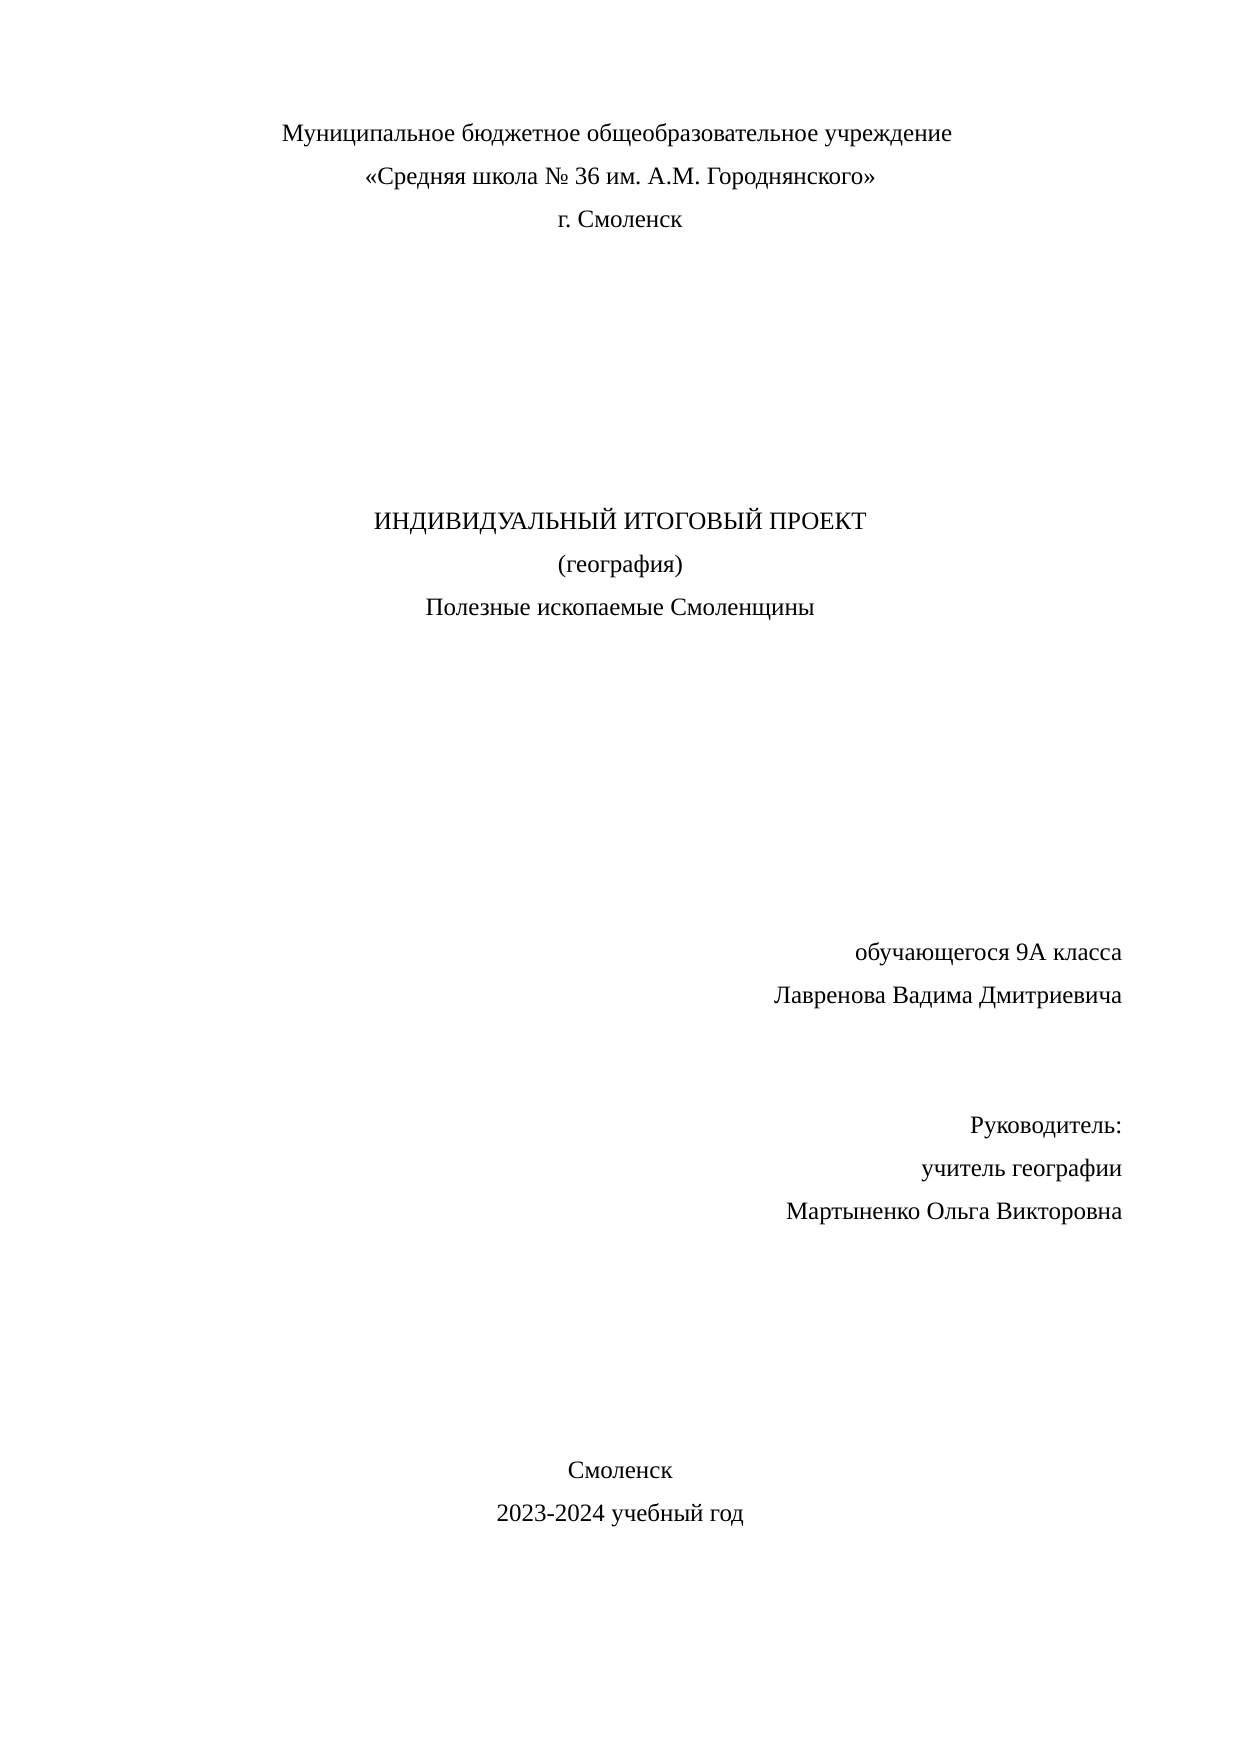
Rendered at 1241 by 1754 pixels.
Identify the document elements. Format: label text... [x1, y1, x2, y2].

text Мартыненко Ольга Викторовна [118, 1196, 1122, 1225]
text учитель географии [118, 1153, 1122, 1182]
text Полезные ископаемые Смоленщины [118, 592, 1122, 621]
text «Средняя школа № 36 им. А.М. Городнянского» [118, 161, 1122, 190]
text Смоленск 2023-2024 учебный год [118, 1412, 1122, 1570]
text (география) [118, 549, 1122, 578]
text обучающегося 9А класса Лавренова Вадима Дмитриевича [118, 851, 1122, 1052]
text г. Смоленск ИНДИВИДУАЛЬНЫЙ ИТОГОВЫЙ ПРОЕКТ [118, 204, 1122, 535]
text Руководитель: [118, 1067, 1122, 1139]
text Муниципальное бюджетное общеобразовательное учреждение [118, 118, 1122, 147]
